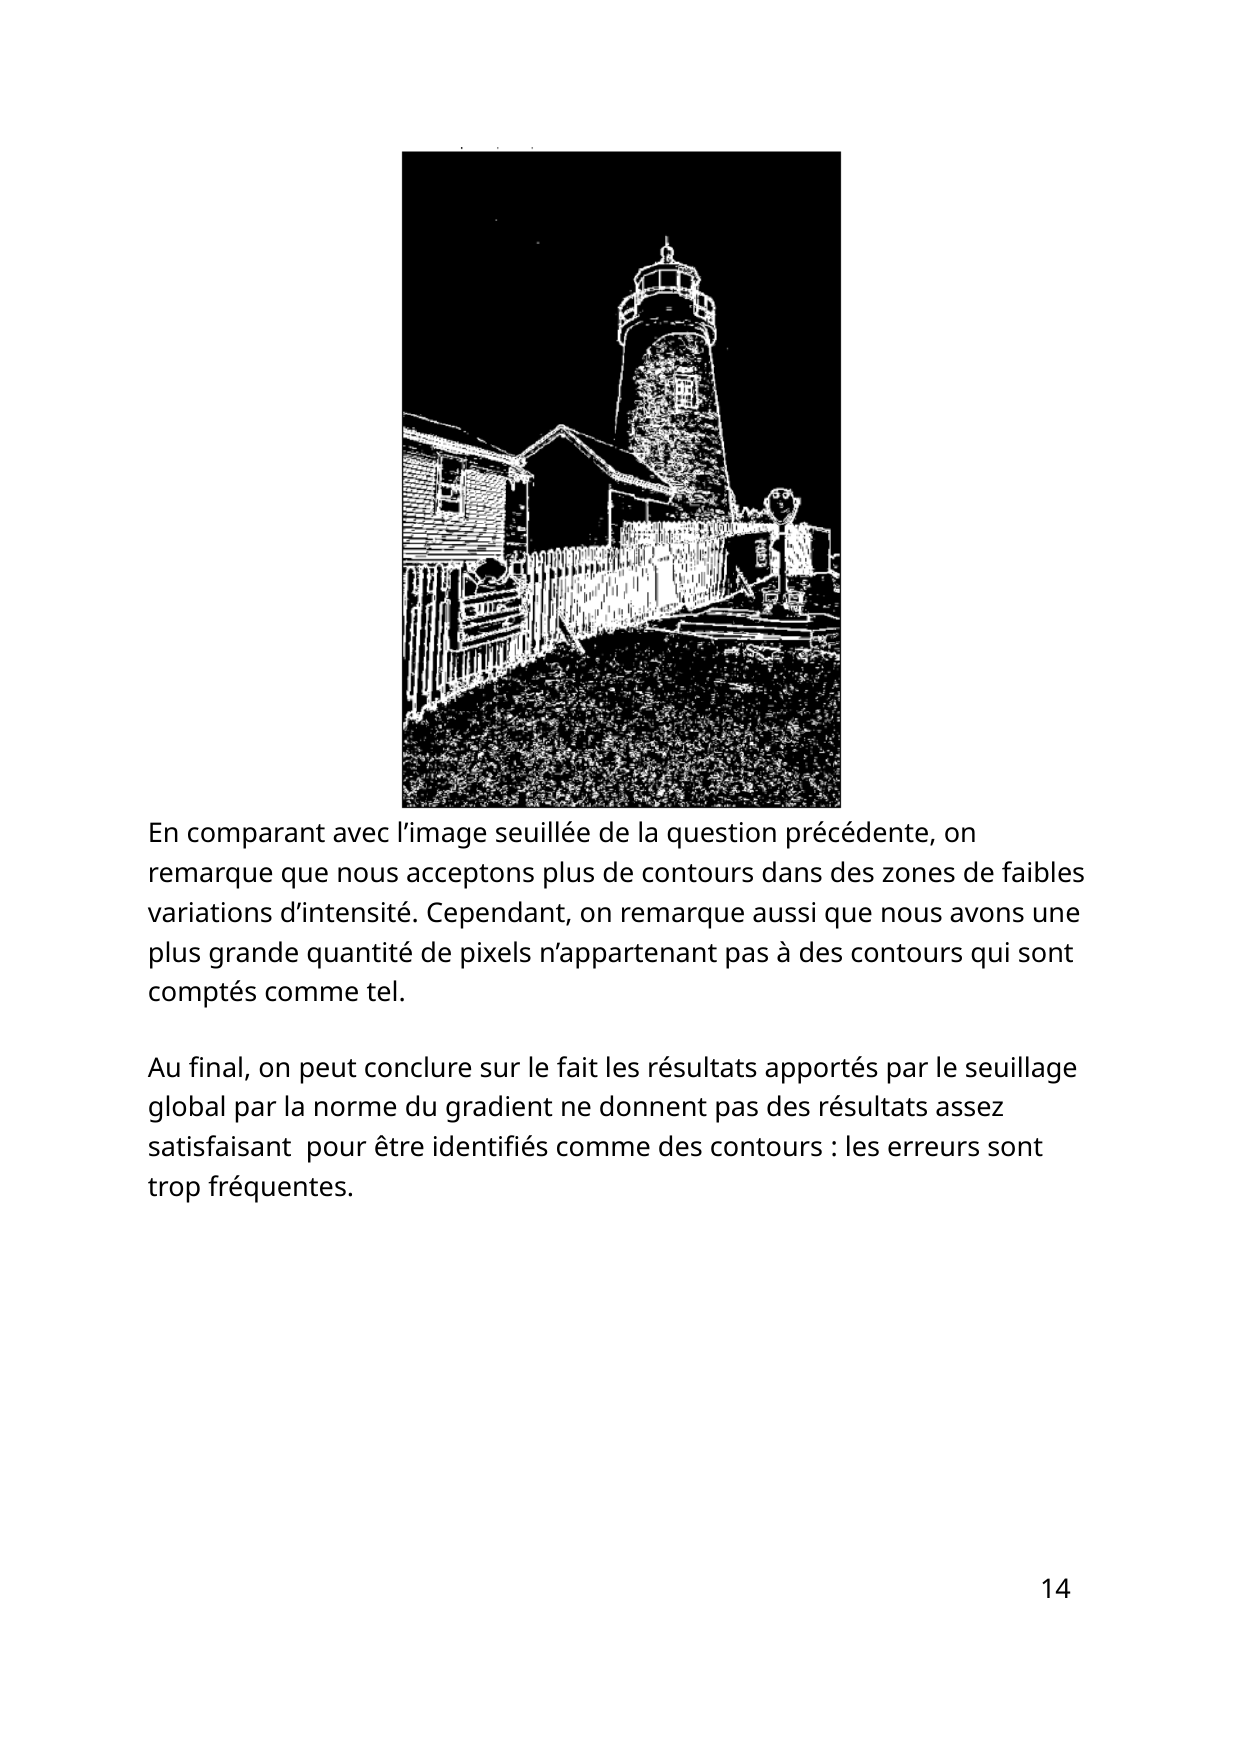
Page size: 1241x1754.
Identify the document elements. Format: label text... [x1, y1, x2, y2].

picture [397, 147, 843, 811]
text En comparant avec l’image seuillée de la question précédente, on remarque que nous acceptons plus de contours dans des zones de faibles variations d’intensité. Cependant, on remarque aussi que nous avons une plus grande quantité de pixels n’appartenant pas à des contours qui sont comptés comme tel. [148, 148, 1093, 1010]
text Au final, on peut conclure sur le fait les résultats apportés par le seuillage global par la norme du gradient ne donnent pas des résultats assez satisfaisant pour être identifiés comme des contours : les erreurs sont trop fréquentes. [148, 1048, 1093, 1204]
